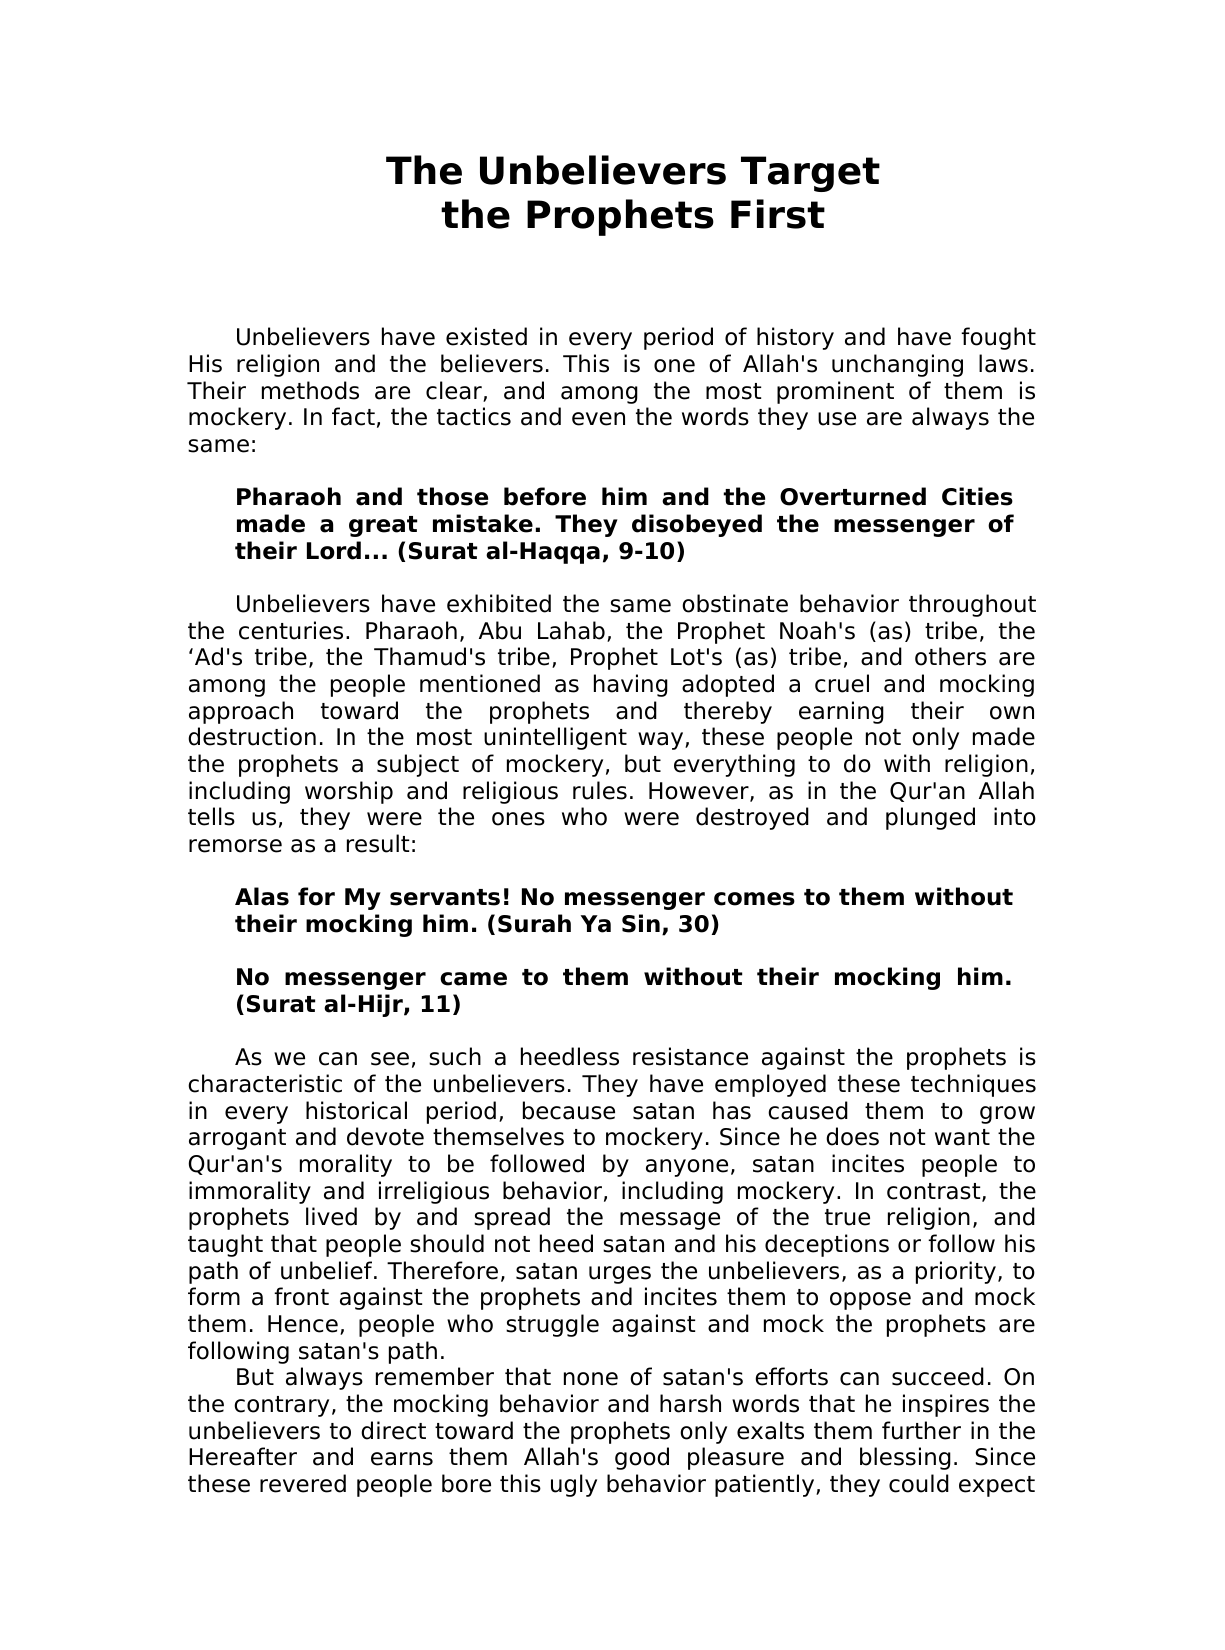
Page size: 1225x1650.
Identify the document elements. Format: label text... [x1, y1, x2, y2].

text Alas for My servants! No messenger comes to them without their mocking him. (Surah Ya Sin, 30) [235, 884, 1014, 938]
text the Prophets First [187, 194, 1020, 237]
text But always remember that none of satan's efforts can succeed. On the contrary, the mocking behavior and harsh words that he inspires the unbelievers to direct toward the prophets only exalts them further in the Hereafter and earns them Allah's good pleasure and blessing. Since these revered people bore this ugly behavior patiently, they could expect [187, 1364, 1037, 1498]
text No messenger came to them without their mocking him. (Surat al-Hijr, 11) [235, 964, 1014, 1018]
text Unbelievers have existed in every period of history and have fought His religion and the believers. This is one of Allah's unchanging laws. Their methods are clear, and among the most prominent of them is mockery. In fact, the tactics and even the words they use are always the same: [187, 324, 1037, 458]
text Pharaoh and those before him and the Overturned Cities made a great mistake. They disobeyed the messenger of their Lord... (Surat al-Haqqa, 9-10) [235, 484, 1014, 564]
text The Unbelievers Target [187, 150, 1020, 194]
text Unbelievers have exhibited the same obstinate behavior throughout the centuries. Pharaoh, Abu Lahab, the Prophet Noah's (as) tribe, the ‘Ad's tribe, the Thamud's tribe, Prophet Lot's (as) tribe, and others are among the people mentioned as having adopted a cruel and mocking approach toward the prophets and thereby earning their own destruction. In the most unintelligent way, these people not only made the prophets a subject of mockery, but everything to do with religion, including worship and religious rules. However, as in the Qur'an Allah tells us, they were the ones who were destroyed and plunged into remorse as a result: [187, 591, 1037, 858]
text As we can see, such a heedless resistance against the prophets is characteristic of the unbelievers. They have employed these techniques in every historical period, because satan has caused them to grow arrogant and devote themselves to mockery. Since he does not want the Qur'an's morality to be followed by anyone, satan incites people to immorality and irreligious behavior, including mockery. In contrast, the prophets lived by and spread the message of the true religion, and taught that people should not heed satan and his deceptions or follow his path of unbelief. Therefore, satan urges the unbelievers, as a priority, to form a front against the prophets and incites them to oppose and mock them. Hence, people who struggle against and mock the prophets are following satan's path. [187, 1044, 1037, 1364]
